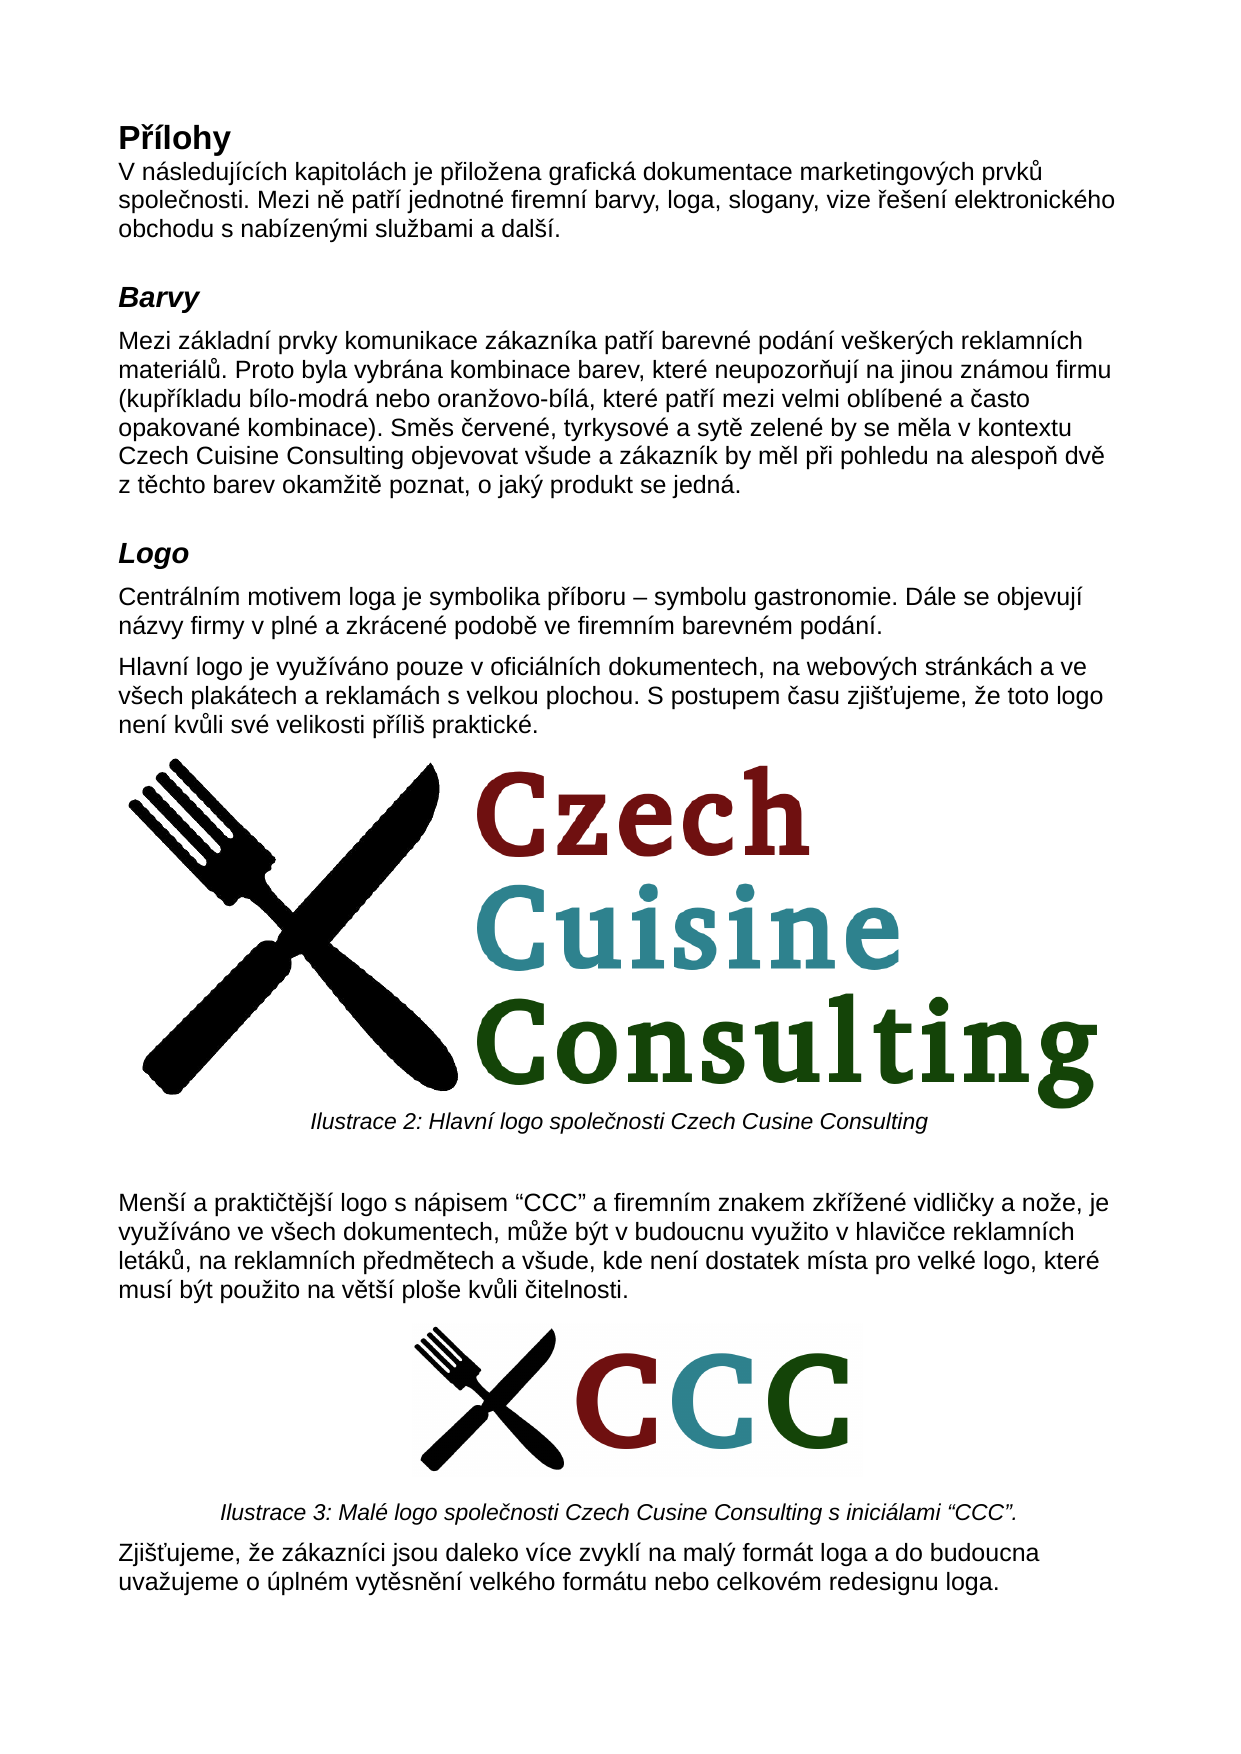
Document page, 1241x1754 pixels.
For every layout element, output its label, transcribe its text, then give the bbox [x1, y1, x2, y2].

text Hlavní logo je využíváno pouze v oficiálních dokumentech, na webových stránkách a ve všech plakátech a reklamách s velkou plochou. S postupem času zjišťujeme, že toto logo není kvůli své velikosti příliš praktické. [118, 652, 1122, 739]
picture [122, 751, 1118, 1109]
picture [412, 1323, 864, 1477]
subtitle Logo [118, 536, 1122, 570]
text Centrálním motivem loga je symbolika příboru – symbolu gastronomie. Dále se objevují názvy firmy v plné a zkrácené podobě ve firemním barevném podání. [118, 582, 1122, 640]
text V následujících kapitolách je přiložena grafická dokumentace marketingových prvků společnosti. Mezi ně patří jednotné firemní barvy, loga, slogany, vize řešení elektronického obchodu s nabízenými službami a další. [118, 157, 1122, 243]
subtitle Přílohy [118, 118, 1122, 157]
text Zjišťujeme, že zákazníci jsou daleko více zvyklí na malý formát loga a do budoucna uvažujeme o úplném vytěsnění velkého formátu nebo celkovém redesignu loga. [118, 1538, 1122, 1596]
text Ilustrace 3: Malé logo společnosti Czech Cusine Consulting s iniciálami “CCC”. [118, 1499, 1122, 1526]
text Ilustrace 2: Hlavní logo společnosti Czech Cusine Consulting [118, 751, 1122, 1135]
text Mezi základní prvky komunikace zákazníka patří barevné podání veškerých reklamních materiálů. Proto byla vybrána kombinace barev, které neupozorňují na jinou známou firmu (kupříkladu bílo-modrá nebo oranžovo-bílá, které patří mezi velmi oblíbené a často opakované kombinace). Směs červené, tyrkysové a sytě zelené by se měla v kontextu Czech Cuisine Consulting objevovat všude a zákazník by měl při pohledu na alespoň dvě z těchto barev okamžitě poznat, o jaký produkt se jedná. [118, 326, 1122, 499]
subtitle Barvy [118, 280, 1122, 314]
text Menší a praktičtější logo s nápisem “CCC” a firemním znakem zkřížené vidličky a nože, je využíváno ve všech dokumentech, může být v budoucnu využito v hlavičce reklamních letáků, na reklamních předmětech a všude, kde není dostatek místa pro velké logo, které musí být použito na větší ploše kvůli čitelnosti. [118, 1188, 1122, 1303]
